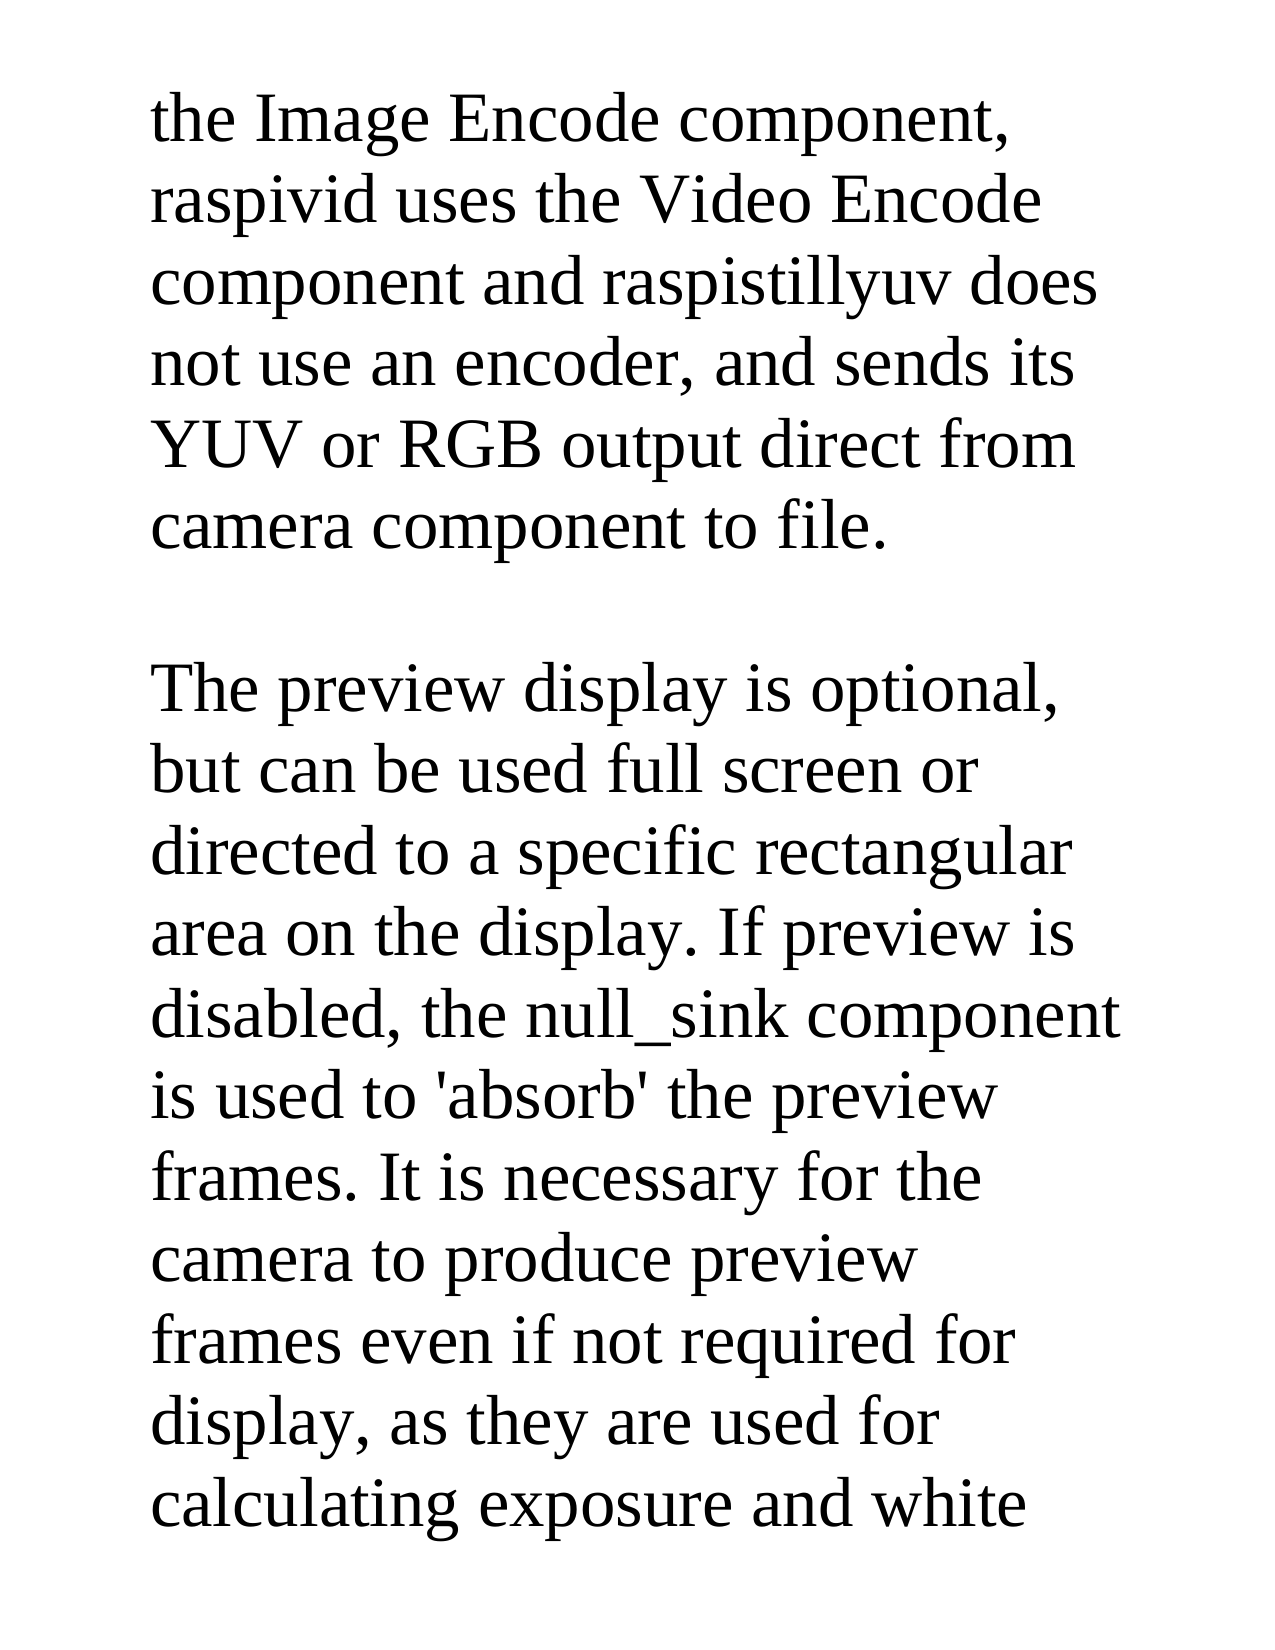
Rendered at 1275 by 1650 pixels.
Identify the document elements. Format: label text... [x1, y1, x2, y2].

text the Image Encode component, raspivid uses the Video Encode component and raspistillyuv does not use an encoder, and sends its YUV or RGB output direct from camera component to file. [150, 75, 1125, 564]
text The preview display is optional, but can be used full screen or directed to a specific rectangular area on the display. If preview is disabled, the null_sink component is used to 'absorb' the preview frames. It is necessary for the camera to produce preview frames even if not required for display, as they are used for calculating exposure and white [150, 645, 1125, 1541]
